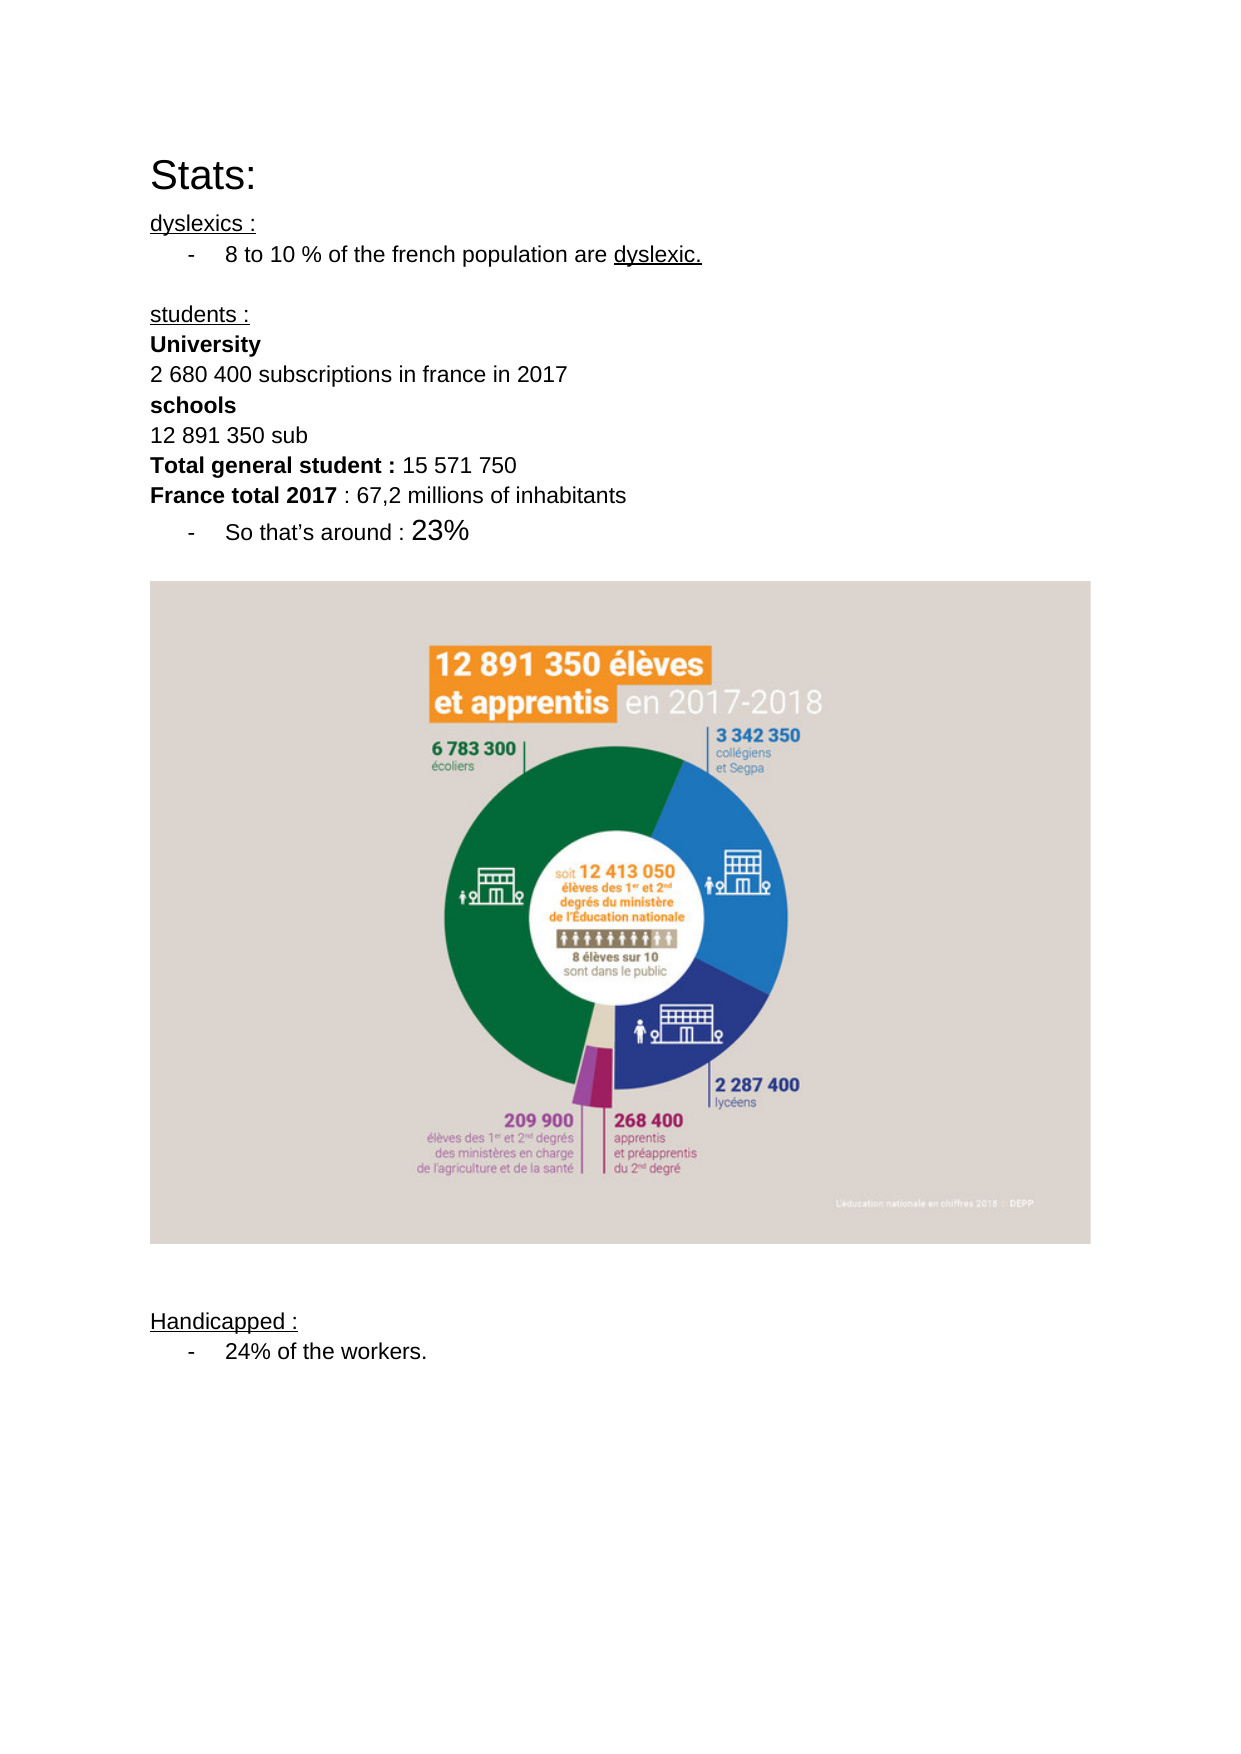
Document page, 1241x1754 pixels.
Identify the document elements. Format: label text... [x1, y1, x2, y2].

subtitle Stats: [150, 150, 1090, 198]
text students : [150, 301, 1090, 327]
text 2 680 400 subscriptions in france in 2017 [150, 361, 1090, 388]
list 24% of the workers. [187, 1338, 1090, 1364]
text schools [150, 392, 1090, 418]
text dyslexics : [150, 210, 1090, 237]
picture [150, 581, 1091, 1244]
text Total general student : 15 571 750 [150, 452, 1090, 478]
text University [150, 331, 1090, 358]
text 12 891 350 sub [150, 422, 1090, 448]
text Handicapped : [150, 1308, 1090, 1334]
list So that’s around : 23% [187, 512, 1090, 546]
list 8 to 10 % of the french population are dyslexic. [187, 241, 1090, 267]
text France total 2017 : 67,2 millions of inhabitants [150, 482, 1090, 509]
